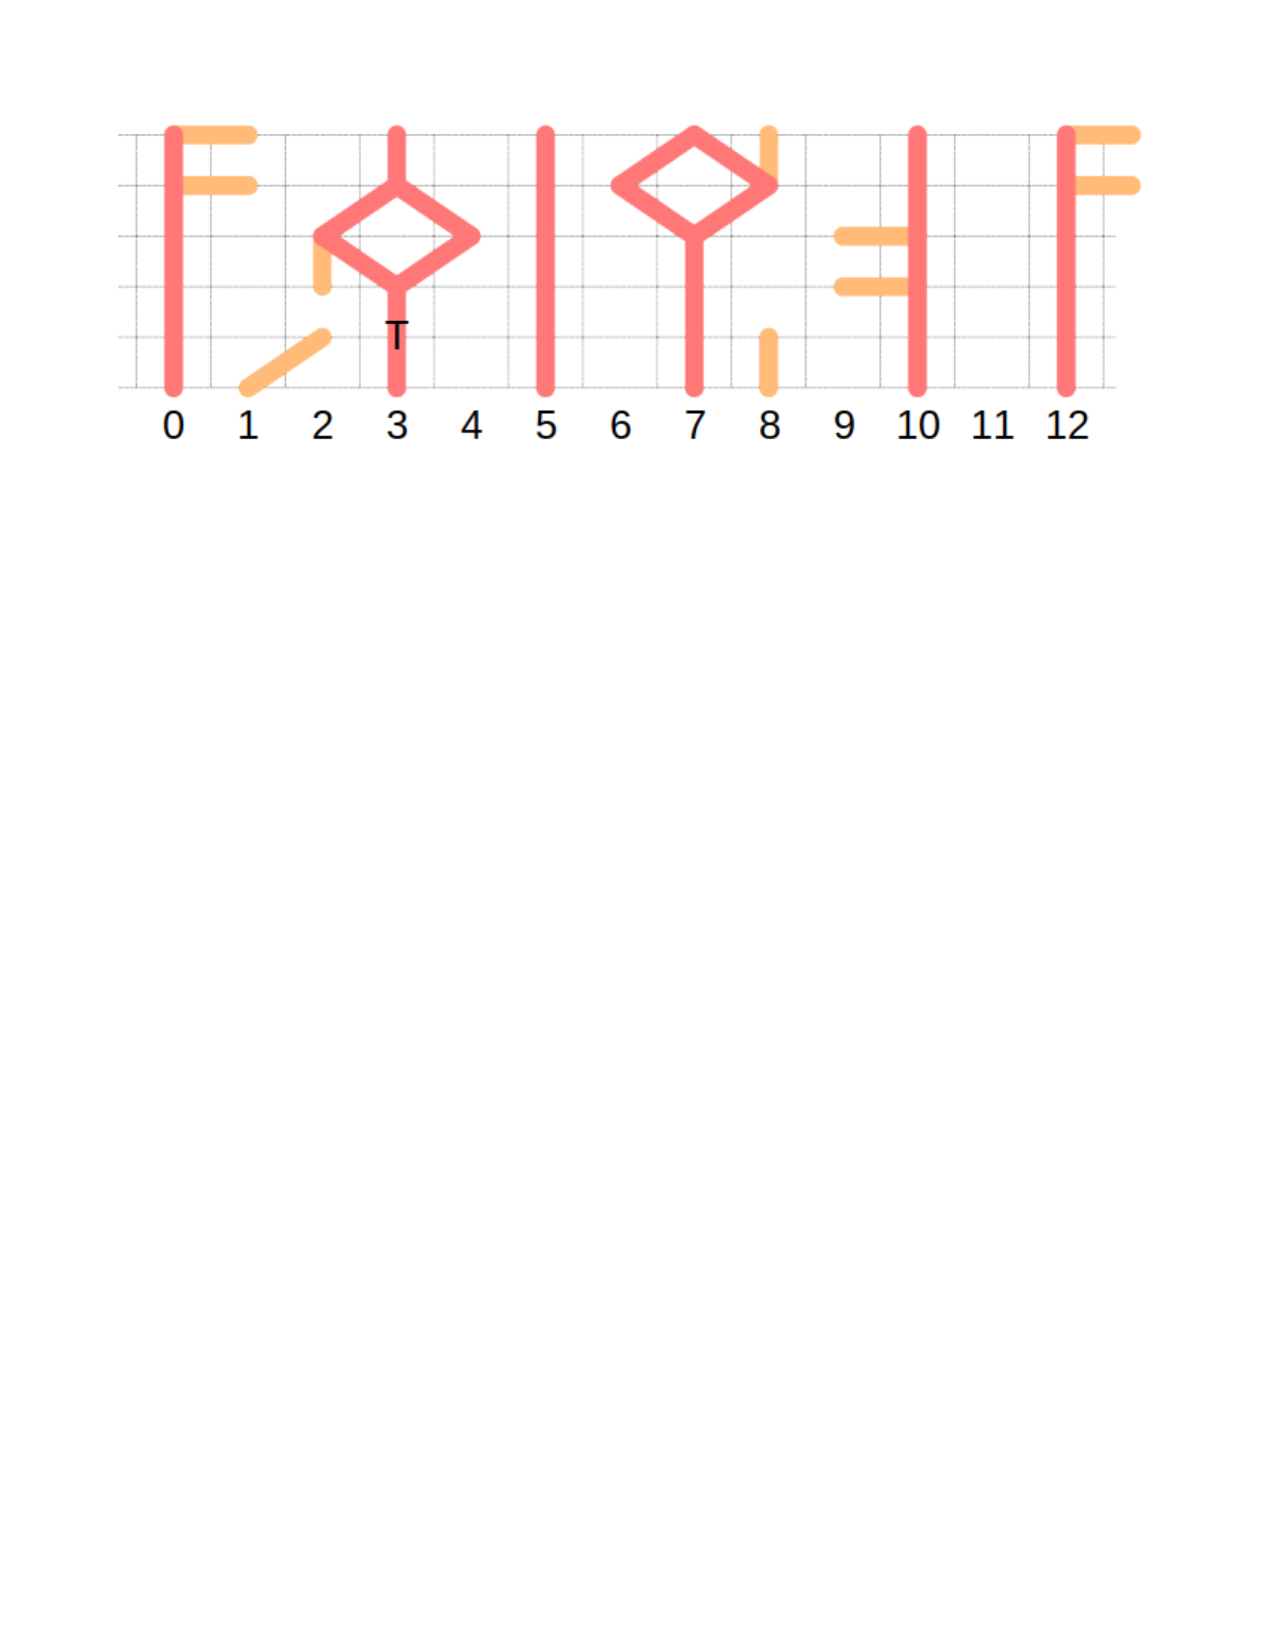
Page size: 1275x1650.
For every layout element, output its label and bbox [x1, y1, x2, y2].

picture [118, 118, 1157, 463]
